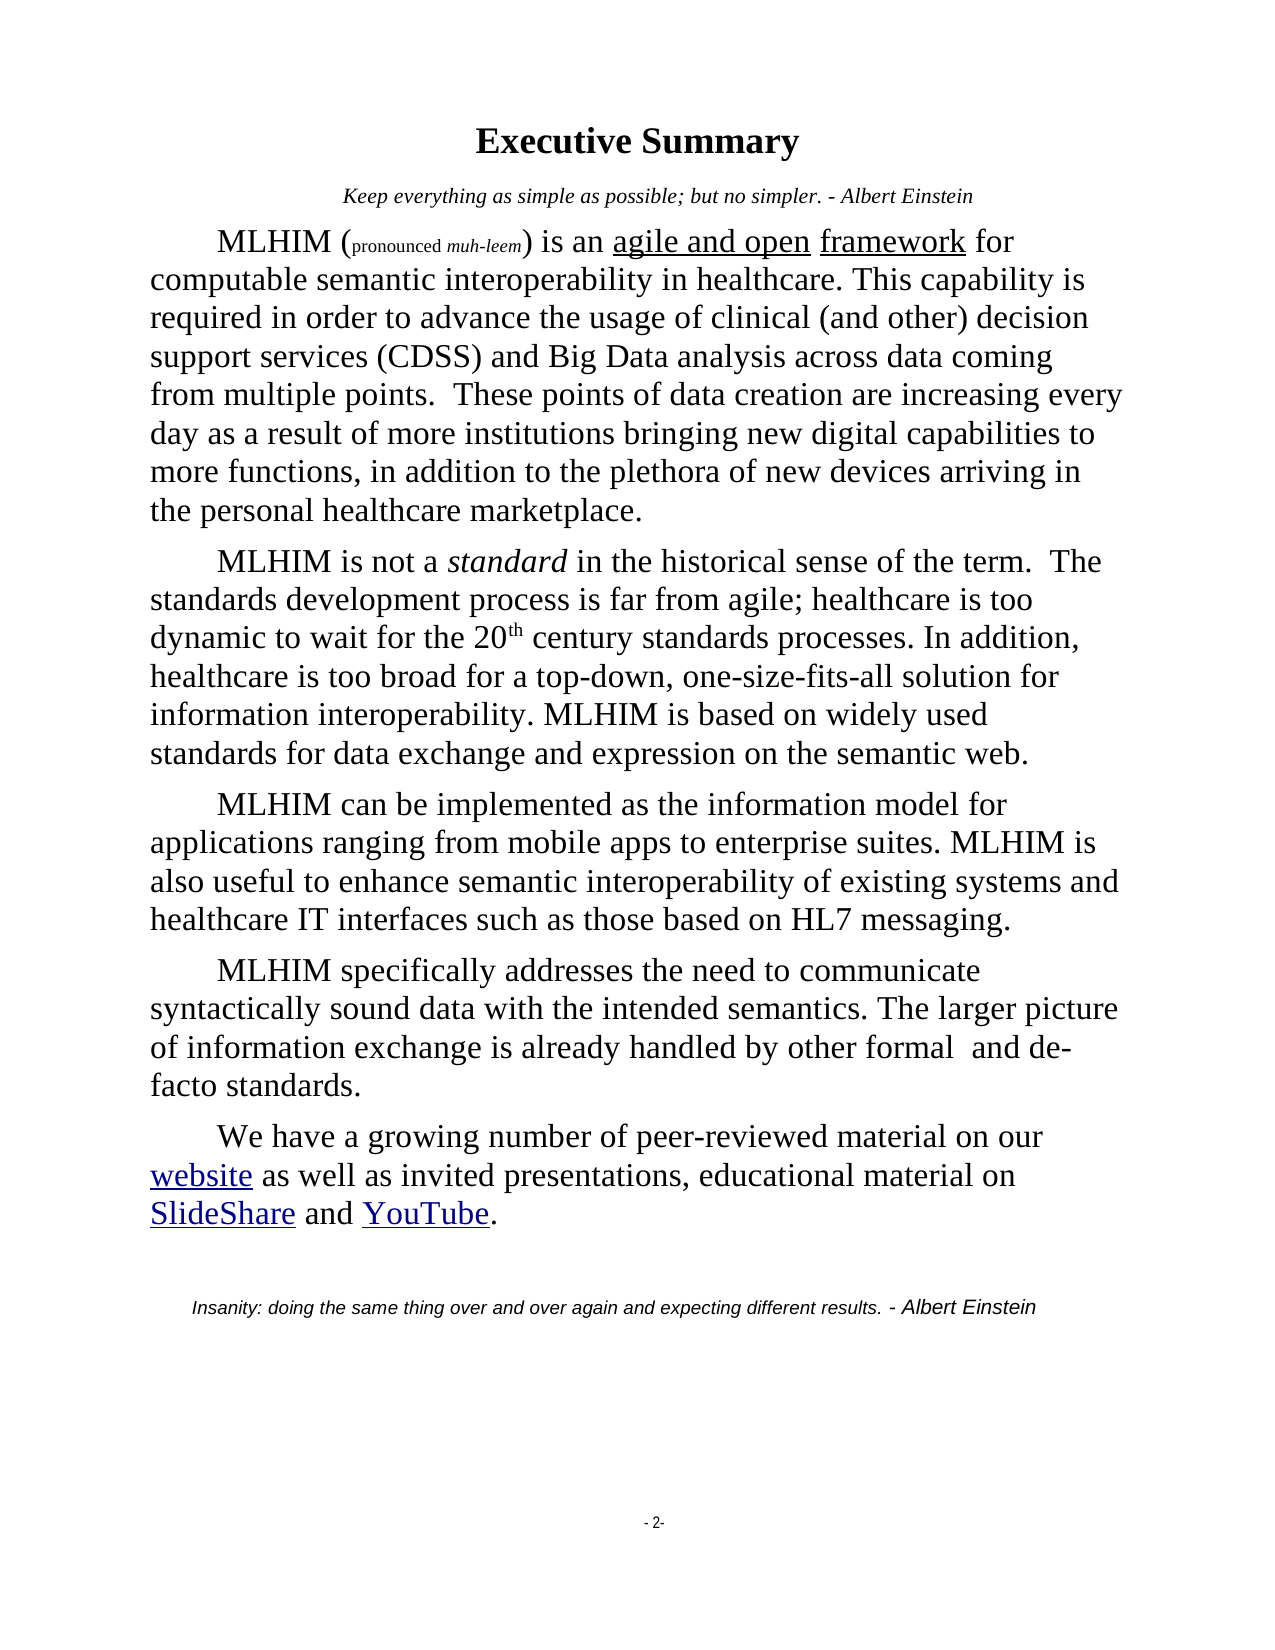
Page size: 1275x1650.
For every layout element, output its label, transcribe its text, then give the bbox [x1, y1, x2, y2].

text MLHIM (pronounced muh-leem) is an agile and open framework for computable semantic interoperability in healthcare. This capability is required in order to advance the usage of clinical (and other) decision support services (CDSS) and Big Data analysis across data coming from multiple points. These points of data creation are increasing every day as a result of more institutions bringing new digital capabilities to more functions, in addition to the plethora of new devices arriving in the personal healthcare marketplace. [150, 221, 1125, 528]
text Insanity: doing the same thing over and over again and expecting different results. - Albert Einstein [150, 1295, 1125, 1319]
title Executive Summary [150, 118, 1125, 161]
text MLHIM specifically addresses the need to communicate syntactically sound data with the intended semantics. The larger picture of information exchange is already handled by other formal and de-facto standards. [150, 950, 1125, 1104]
text We have a growing number of peer-reviewed material on our website as well as invited presentations, educational material on SlideShare and YouTube. [150, 1116, 1125, 1231]
text MLHIM is not a standard in the historical sense of the term. The standards development process is far from agile; healthcare is too dynamic to wait for the 20th century standards processes. In addition, healthcare is too broad for a top-down, one-size-fits-all solution for information interoperability. MLHIM is based on widely used standards for data exchange and expression on the semantic web. [150, 541, 1125, 771]
text Keep everything as simple as possible; but no simpler. - Albert Einstein [150, 182, 1125, 208]
text MLHIM can be implemented as the information model for applications ranging from mobile apps to enterprise suites. MLHIM is also useful to enhance semantic interoperability of existing systems and healthcare IT interfaces such as those based on HL7 messaging. [150, 784, 1125, 937]
